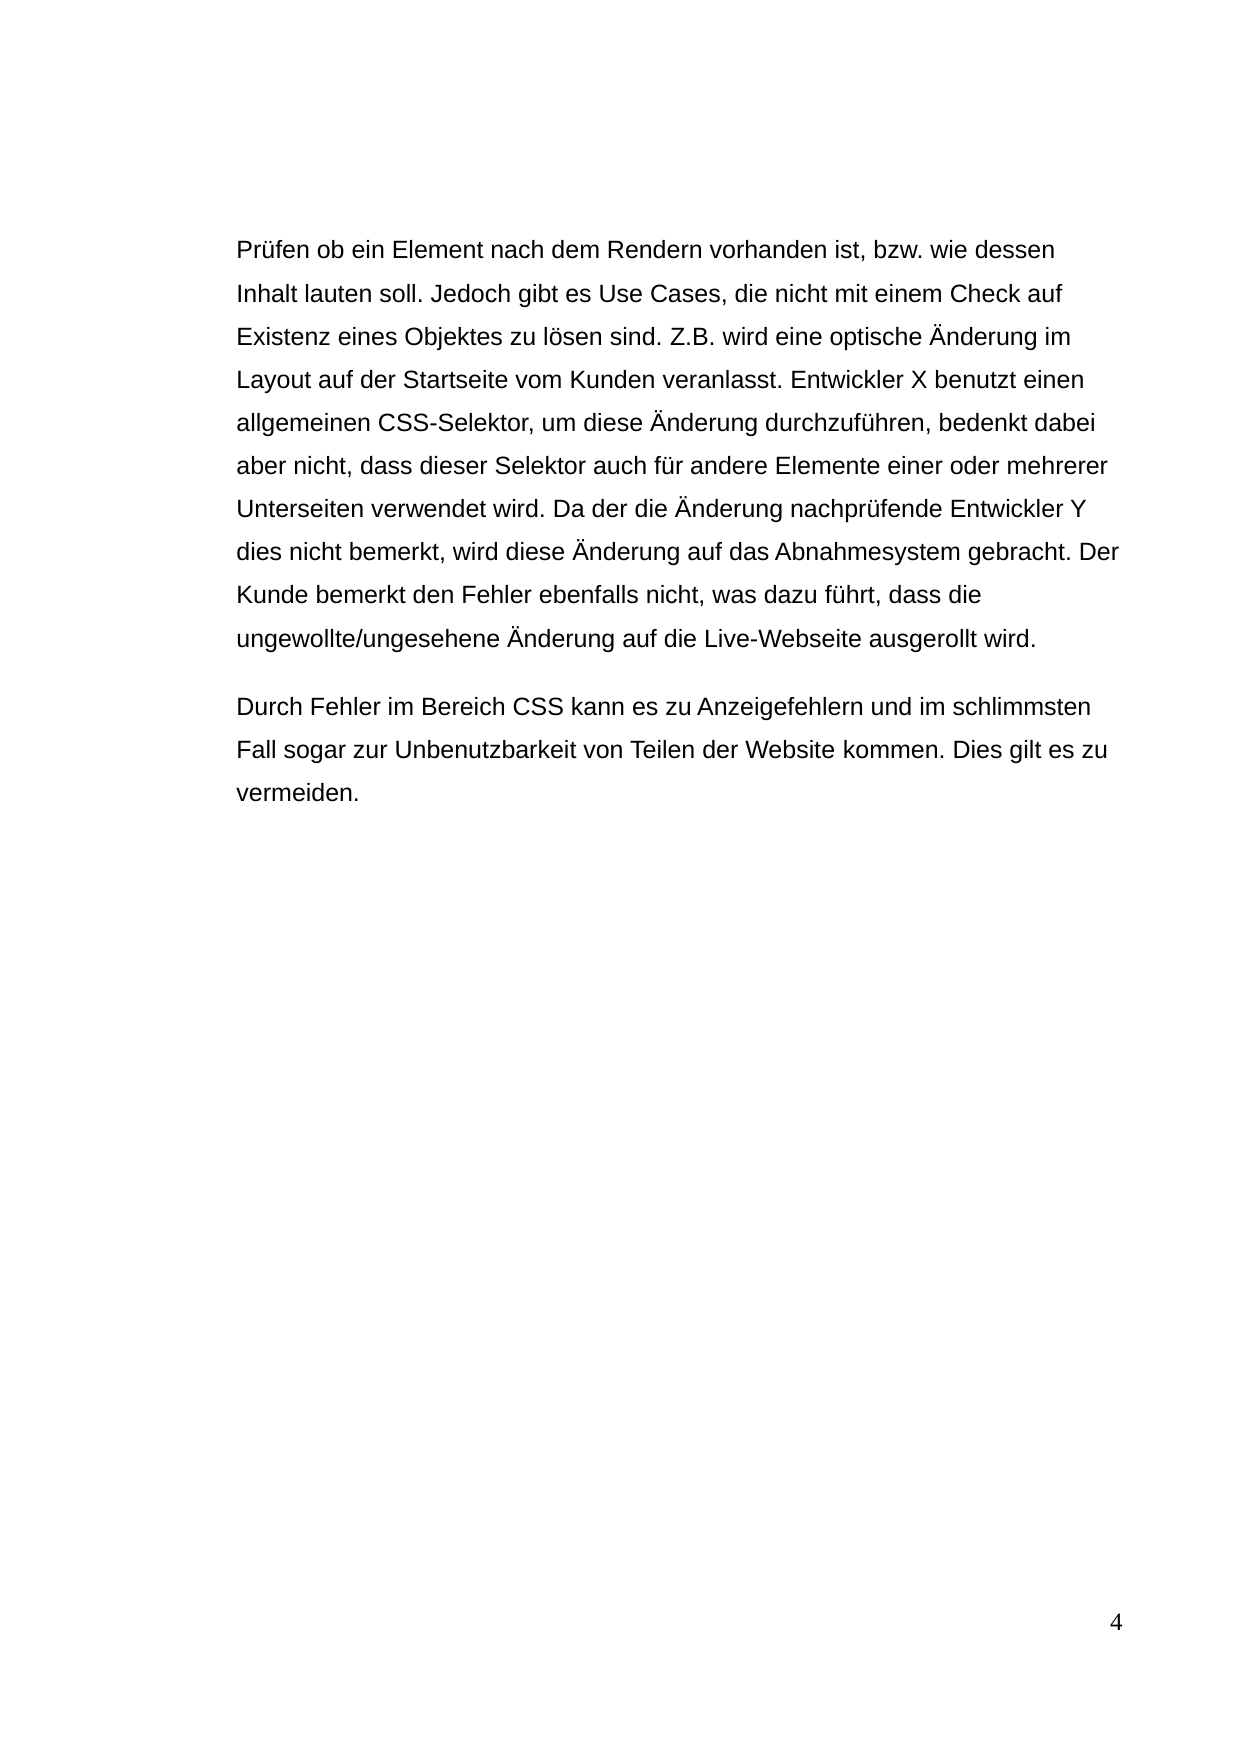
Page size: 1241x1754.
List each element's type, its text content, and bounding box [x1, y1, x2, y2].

text Prüfen ob ein Element nach dem Rendern vorhanden ist, bzw. wie dessen Inhalt lauten soll. Jedoch gibt es Use Cases, die nicht mit einem Check auf Existenz eines Objektes zu lösen sind. Z.B. wird eine optische Änderung im Layout auf der Startseite vom Kunden veranlasst. Entwickler X benutzt einen allgemeinen CSS-Selektor, um diese Änderung durchzuführen, bedenkt dabei aber nicht, dass dieser Selektor auch für andere Elemente einer oder mehrerer Unterseiten verwendet wird. Da der die Änderung nachprüfende Entwickler Y dies nicht bemerkt, wird diese Änderung auf das Abnahmesystem gebracht. Der Kunde bemerkt den Fehler ebenfalls nicht, was dazu führt, dass die ungewollte/ungesehene Änderung auf die Live-Webseite ausgerollt wird. [236, 235, 1122, 652]
text Durch Fehler im Bereich CSS kann es zu Anzeigefehlern und im schlimmsten Fall sogar zur Unbenutzbarkeit von Teilen der Website kommen. Dies gilt es zu vermeiden. [236, 691, 1122, 806]
